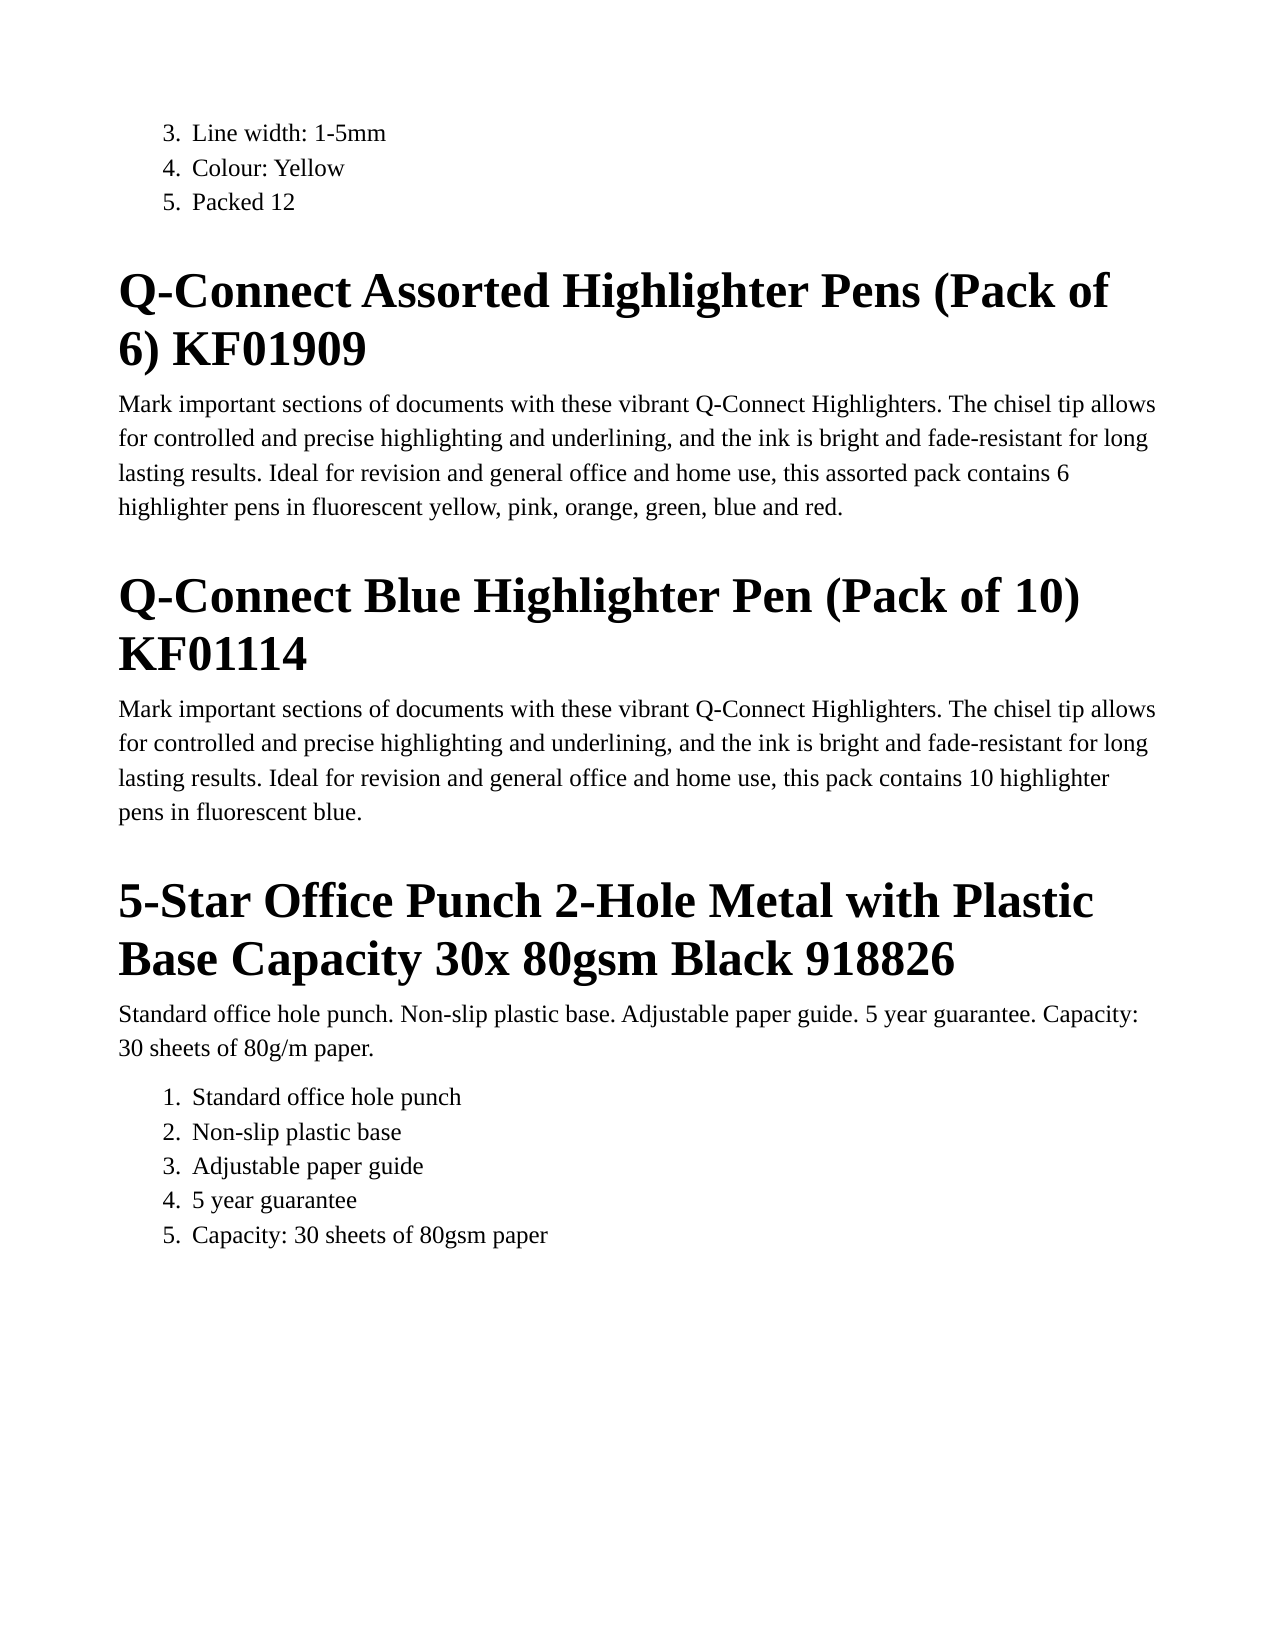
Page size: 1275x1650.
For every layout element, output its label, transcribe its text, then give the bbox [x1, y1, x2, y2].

subtitle Q-Connect Assorted Highlighter Pens (Pack of 6) KF01909 [118, 261, 1157, 376]
list Standard office hole punch [162, 1082, 1157, 1111]
list 5 year guarantee [162, 1186, 1157, 1214]
list Non-slip plastic base [162, 1117, 1157, 1145]
text Mark important sections of documents with these vibrant Q-Connect Highlighters. The chisel tip allows for controlled and precise highlighting and underlining, and the ink is bright and fade-resistant for long lasting results. Ideal for revision and general office and home use, this pack contains 10 highlighter pens in fluorescent blue. [118, 694, 1157, 826]
list Adjustable paper guide [162, 1151, 1157, 1180]
subtitle Q-Connect Blue Highlighter Pen (Pack of 10) KF01114 [118, 566, 1157, 681]
text Mark important sections of documents with these vibrant Q-Connect Highlighters. The chisel tip allows for controlled and precise highlighting and underlining, and the ink is bright and fade-resistant for long lasting results. Ideal for revision and general office and home use, this assorted pack contains 6 highlighter pens in fluorescent yellow, pink, orange, green, blue and red. [118, 389, 1157, 521]
list Packed 12 [162, 187, 1157, 216]
list Colour: Yellow [162, 153, 1157, 181]
list Capacity: 30 sheets of 80gsm paper [162, 1220, 1157, 1249]
list Line width: 1-5mm [162, 118, 1157, 147]
text Standard office hole punch. Non-slip plastic base. Adjustable paper guide. 5 year guarantee. Capacity: 30 sheets of 80g/m paper. [118, 999, 1157, 1062]
subtitle 5-Star Office Punch 2-Hole Metal with Plastic Base Capacity 30x 80gsm Black 918826 [118, 871, 1157, 986]
